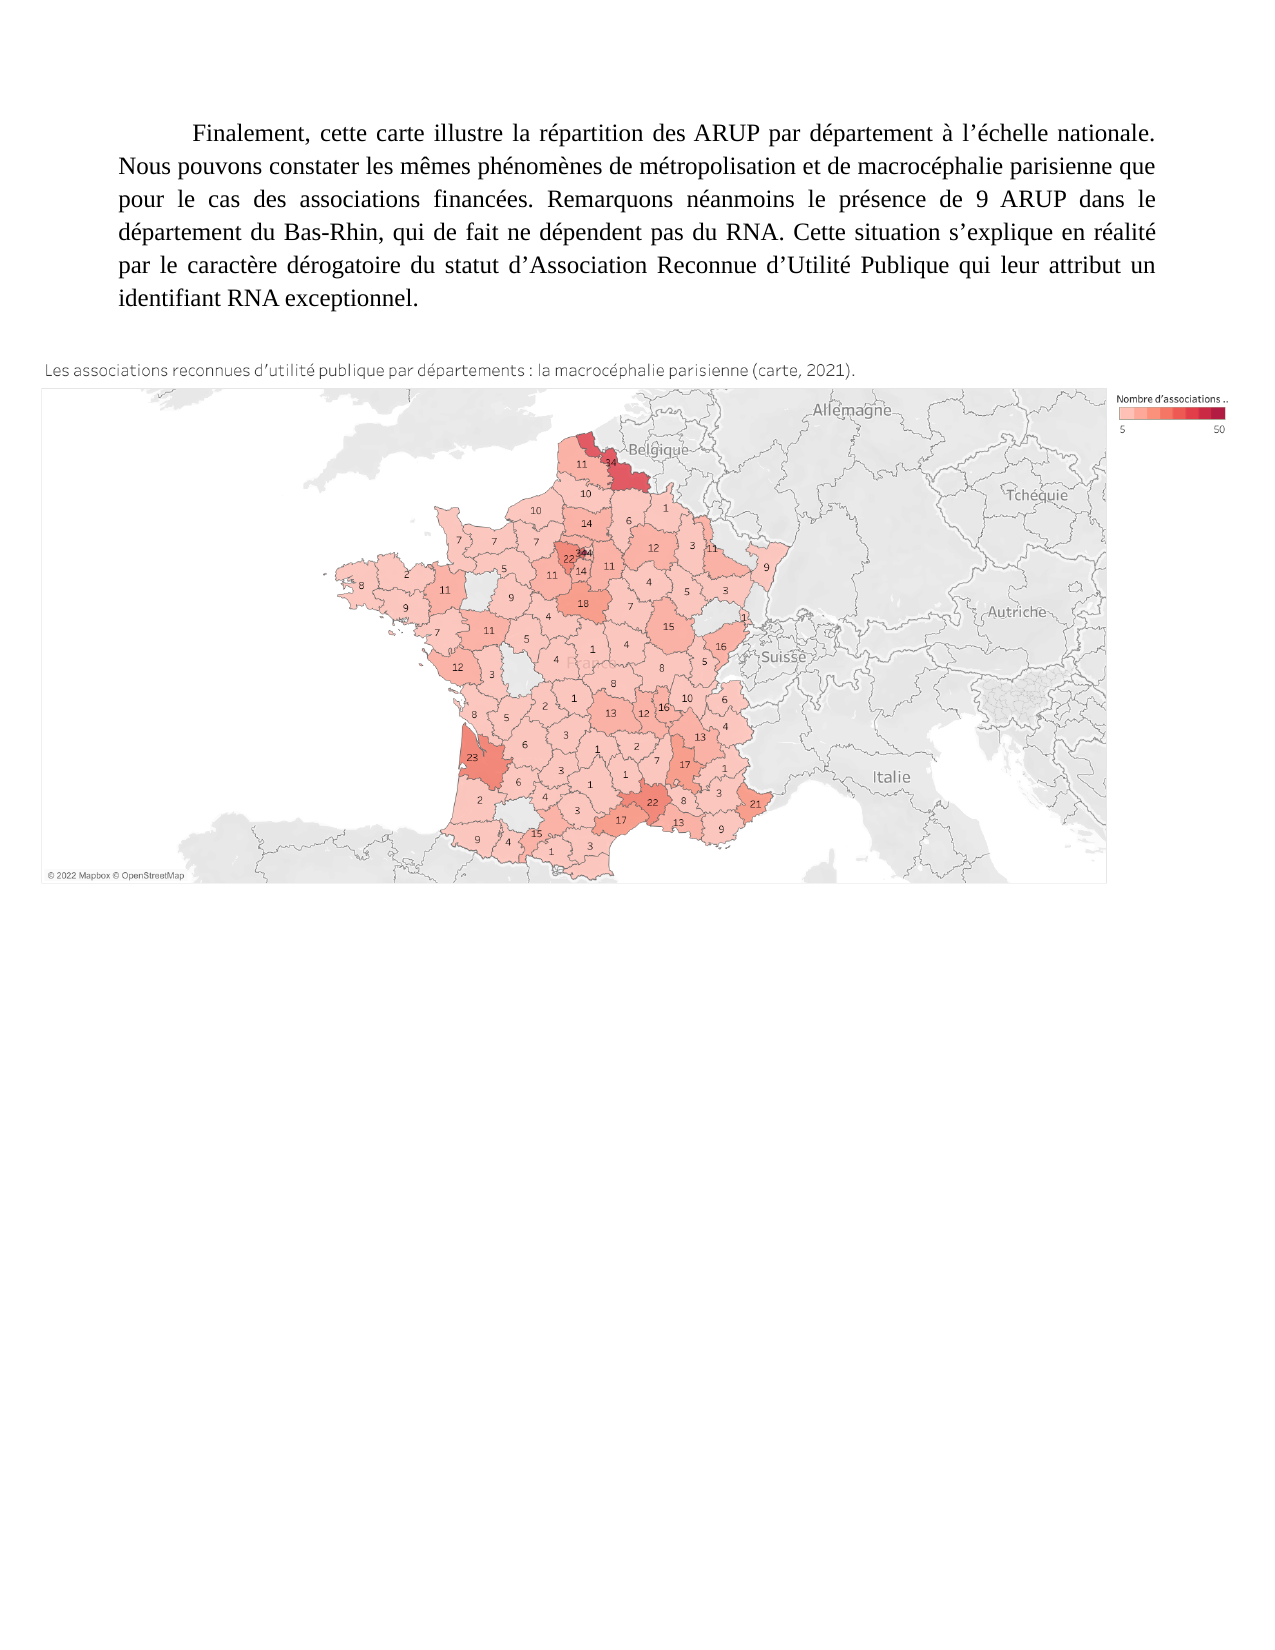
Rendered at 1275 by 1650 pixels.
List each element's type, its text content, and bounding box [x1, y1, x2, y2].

text Finalement, cette carte illustre la répartition des ARUP par département à l’échelle nationale. Nous pouvons constater les mêmes phénomènes de métropolisation et de macrocéphalie parisienne que pour le cas des associations financées. Remarquons néanmoins le présence de 9 ARUP dans le département du Bas-Rhin, qui de fait ne dépendent pas du RNA. Cette situation s’explique en réalité par le caractère dérogatoire du statut d’Association Reconnue d’Utilité Publique qui leur attribut un identifiant RNA exceptionnel. [118, 118, 1157, 312]
picture [41, 353, 1229, 884]
